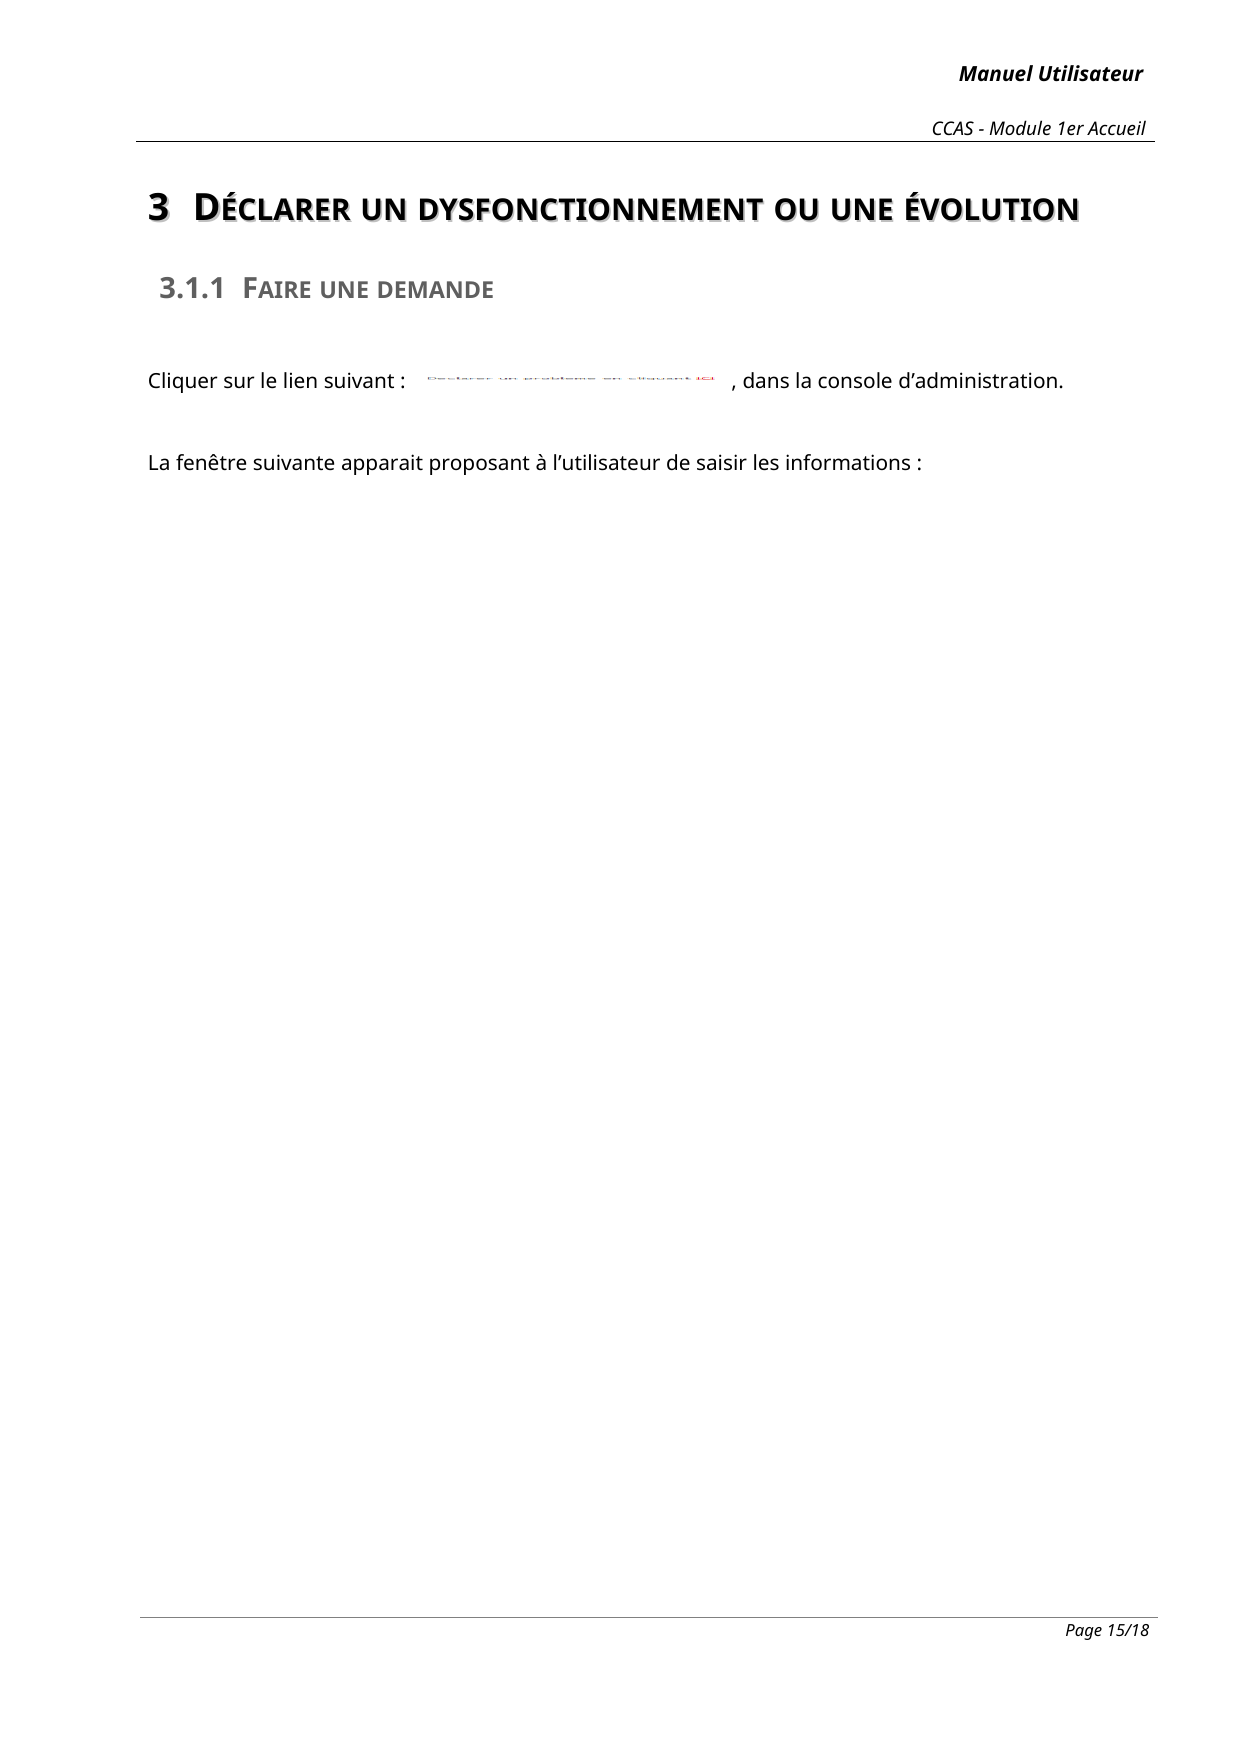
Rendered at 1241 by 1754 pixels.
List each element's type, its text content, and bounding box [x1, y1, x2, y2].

text La fenêtre suivante apparait proposant à l’utilisateur de saisir les informations : [148, 448, 1152, 477]
subtitle Déclarer un dysfonctionnement ou une évolution [148, 181, 1152, 232]
subtitle Faire une demande [159, 267, 1152, 307]
text Cliquer sur le lien suivant : , dans la console d’administration. [148, 366, 1152, 395]
